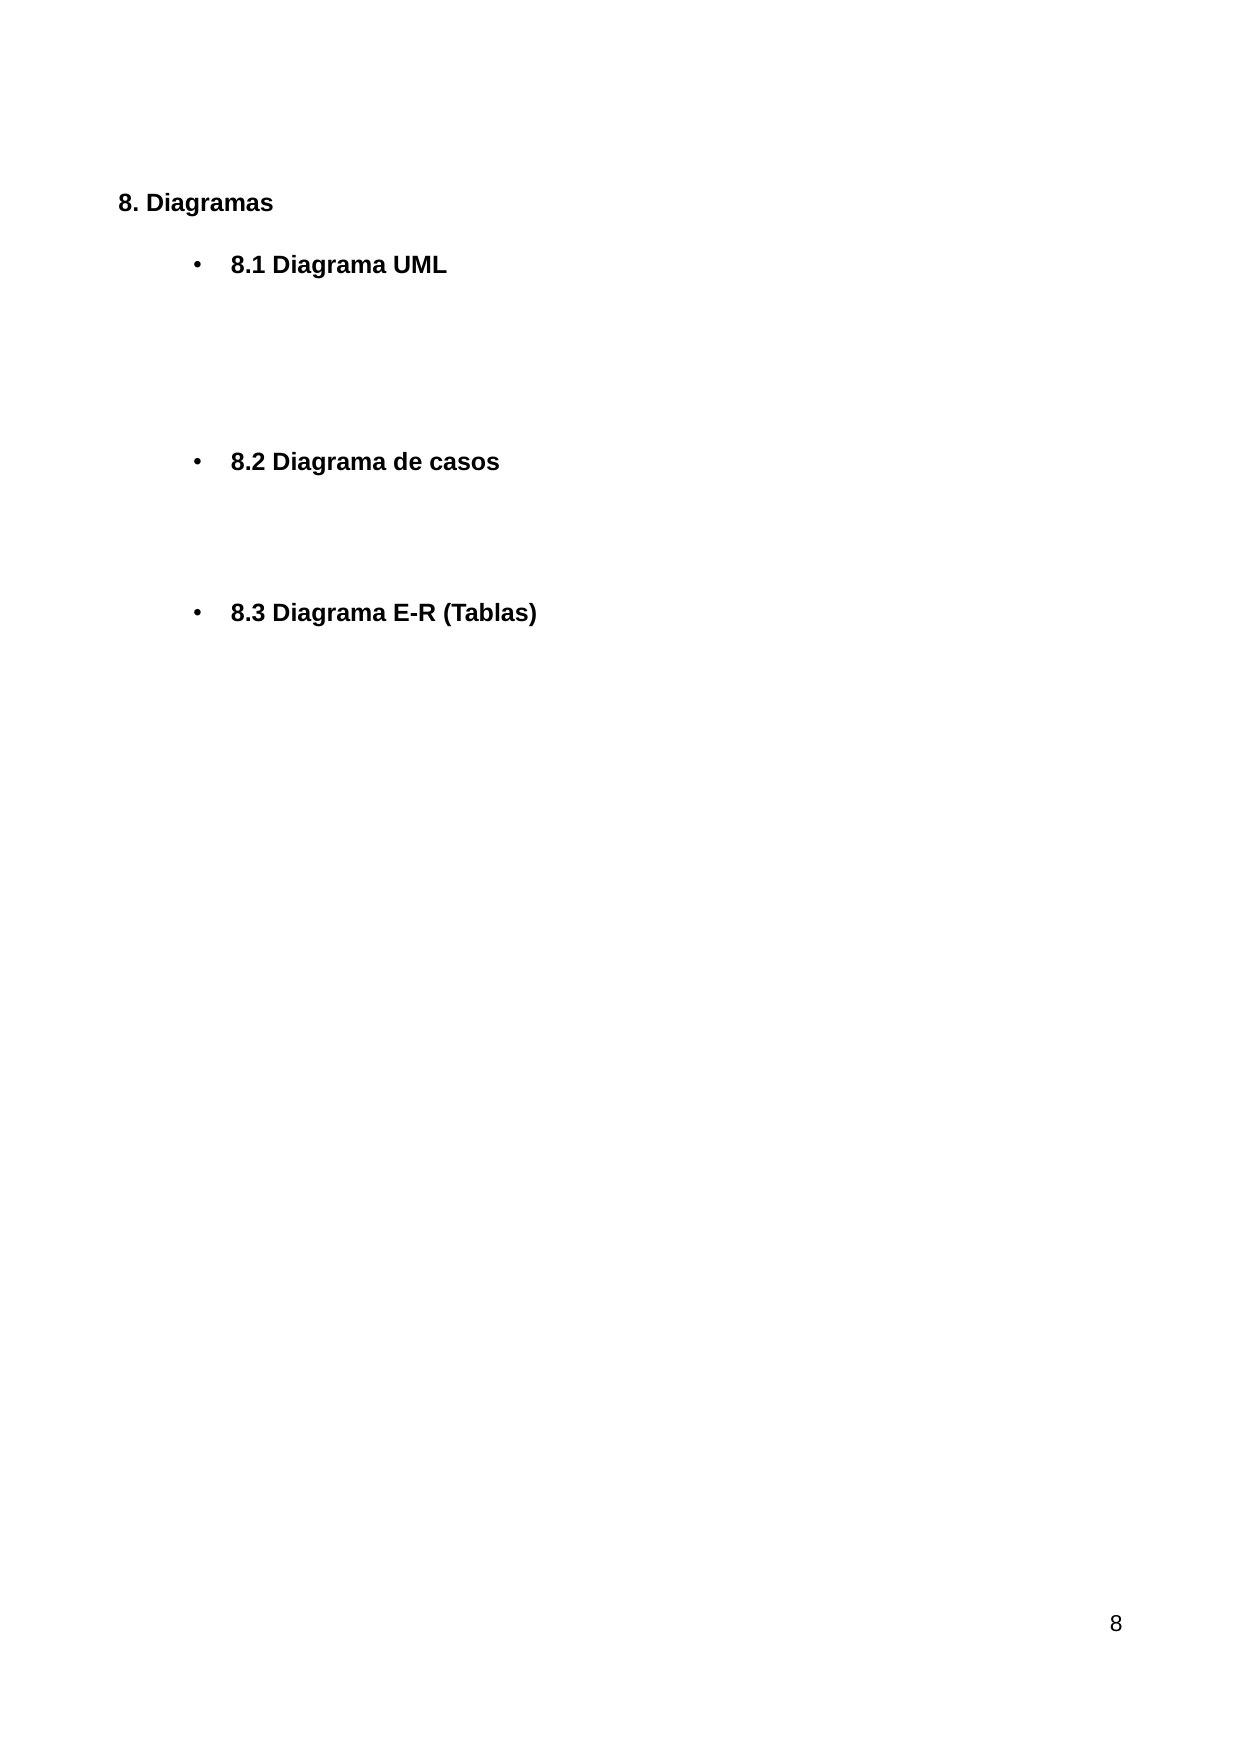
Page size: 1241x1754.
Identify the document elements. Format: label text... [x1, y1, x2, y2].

subtitle 8.3 Diagrama E-R (Tablas) [193, 598, 1122, 627]
subtitle 8. Diagramas [118, 188, 1122, 217]
subtitle 8.1 Diagrama UML [193, 250, 1122, 279]
subtitle 8.2 Diagrama de casos [193, 447, 1122, 475]
